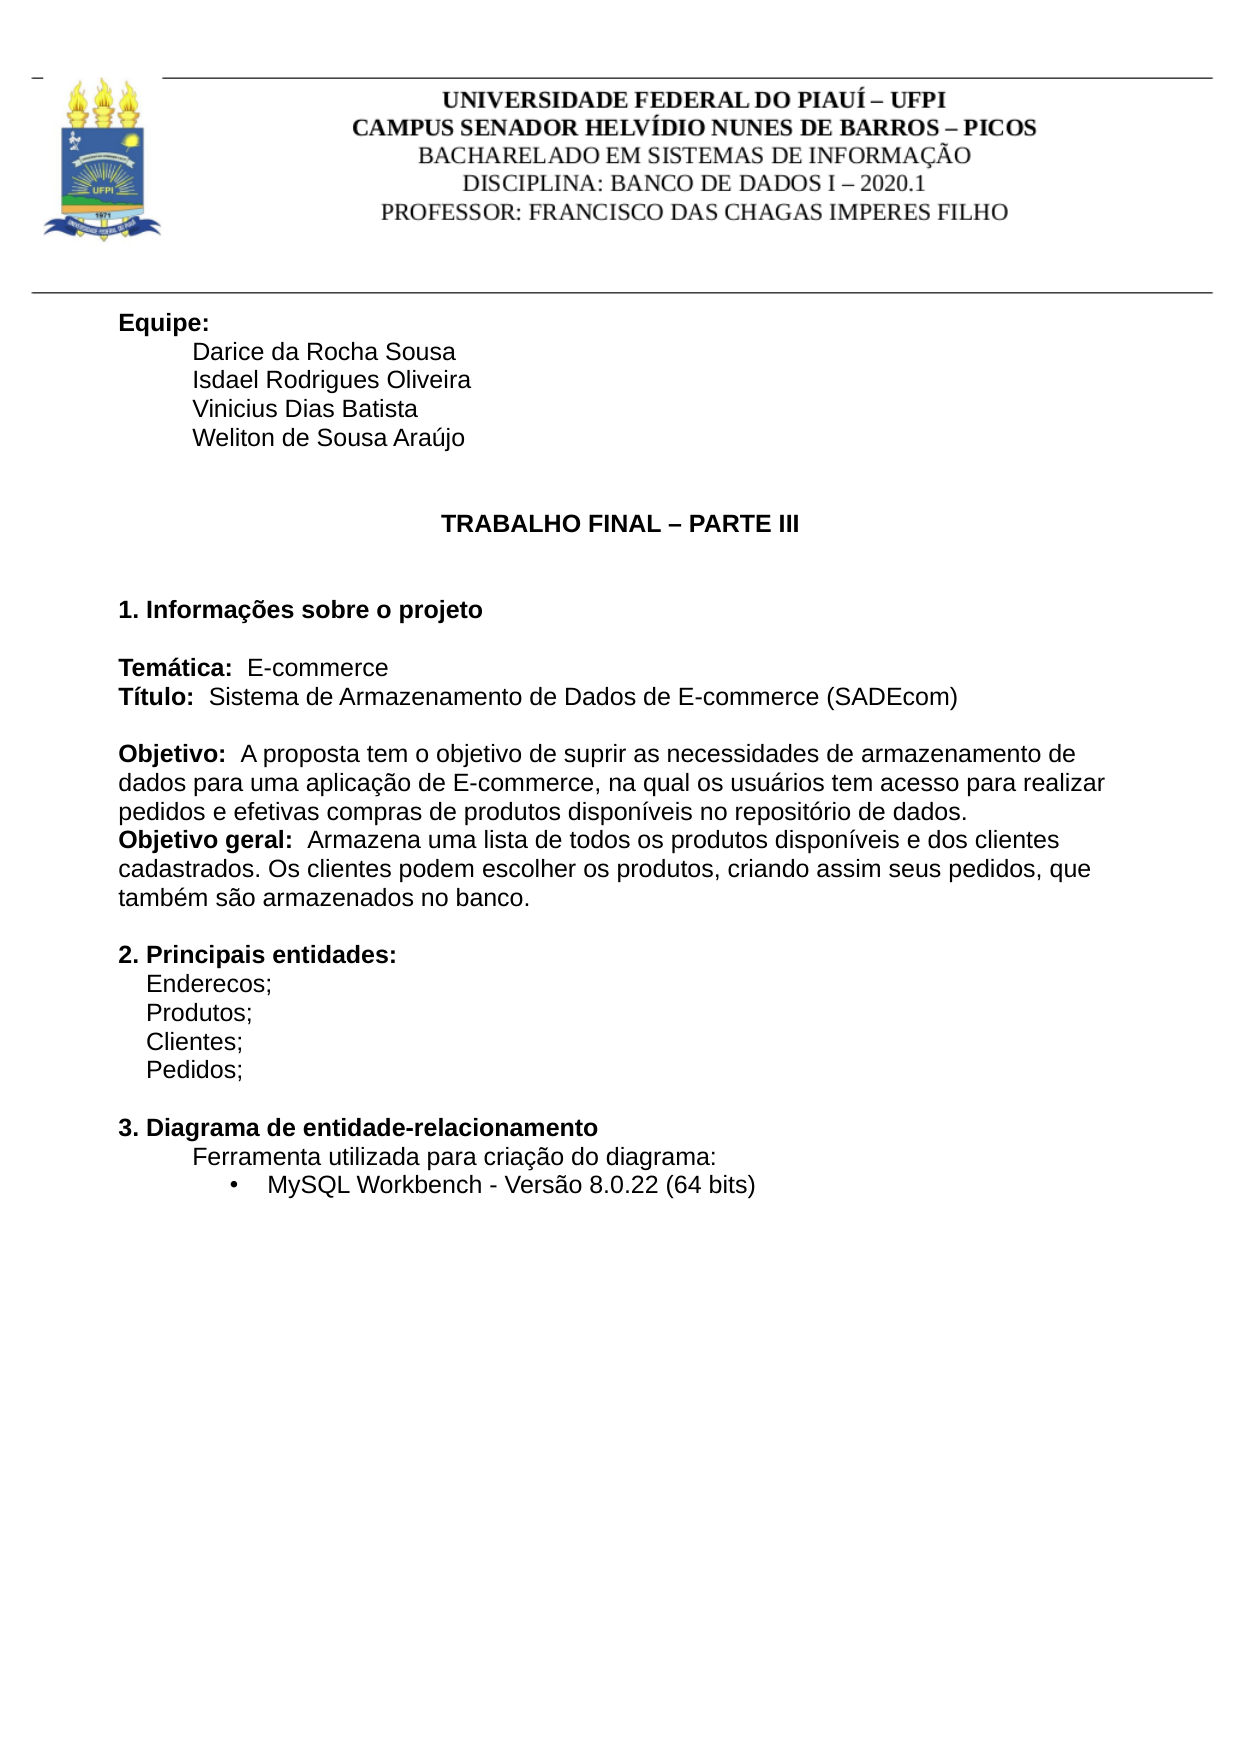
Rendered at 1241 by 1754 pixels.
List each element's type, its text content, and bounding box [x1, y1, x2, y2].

text Darice da Rocha Sousa [118, 337, 1122, 365]
text Clientes; [118, 1027, 1122, 1055]
list MySQL Workbench - Versão 8.0.22 (64 bits) [229, 1170, 1122, 1199]
text TRABALHO FINAL – PARTE III [118, 509, 1122, 538]
text Vinicius Dias Batista [118, 394, 1122, 423]
text 3. Diagrama de entidade-relacionamento [118, 1113, 1122, 1142]
text Isdael Rodrigues Oliveira [118, 365, 1122, 394]
text Temática: E-commerce [118, 653, 1122, 682]
text 1. Informações sobre o projeto [118, 595, 1122, 624]
text Produtos; [118, 998, 1122, 1027]
text Equipe: [118, 308, 1122, 337]
text Enderecos; [118, 969, 1122, 998]
picture [0, 62, 1241, 308]
text 2. Principais entidades: [118, 940, 1122, 969]
text Título: Sistema de Armazenamento de Dados de E-commerce (SADEcom) [118, 682, 1122, 710]
text Objetivo: A proposta tem o objetivo de suprir as necessidades de armazenamento de dados para uma aplicação de E-commerce, na qual os usuários tem acesso para realizar pedidos e efetivas compras de produtos disponíveis no repositório de dados. [118, 739, 1122, 825]
text Weliton de Sousa Araújo [118, 423, 1122, 452]
text Objetivo geral: Armazena uma lista de todos os produtos disponíveis e dos clientes cadastrados. Os clientes podem escolher os produtos, criando assim seus pedidos, que também são armazenados no banco. [118, 825, 1122, 912]
text Ferramenta utilizada para criação do diagrama: [118, 1142, 1122, 1170]
text Pedidos; [118, 1055, 1122, 1084]
